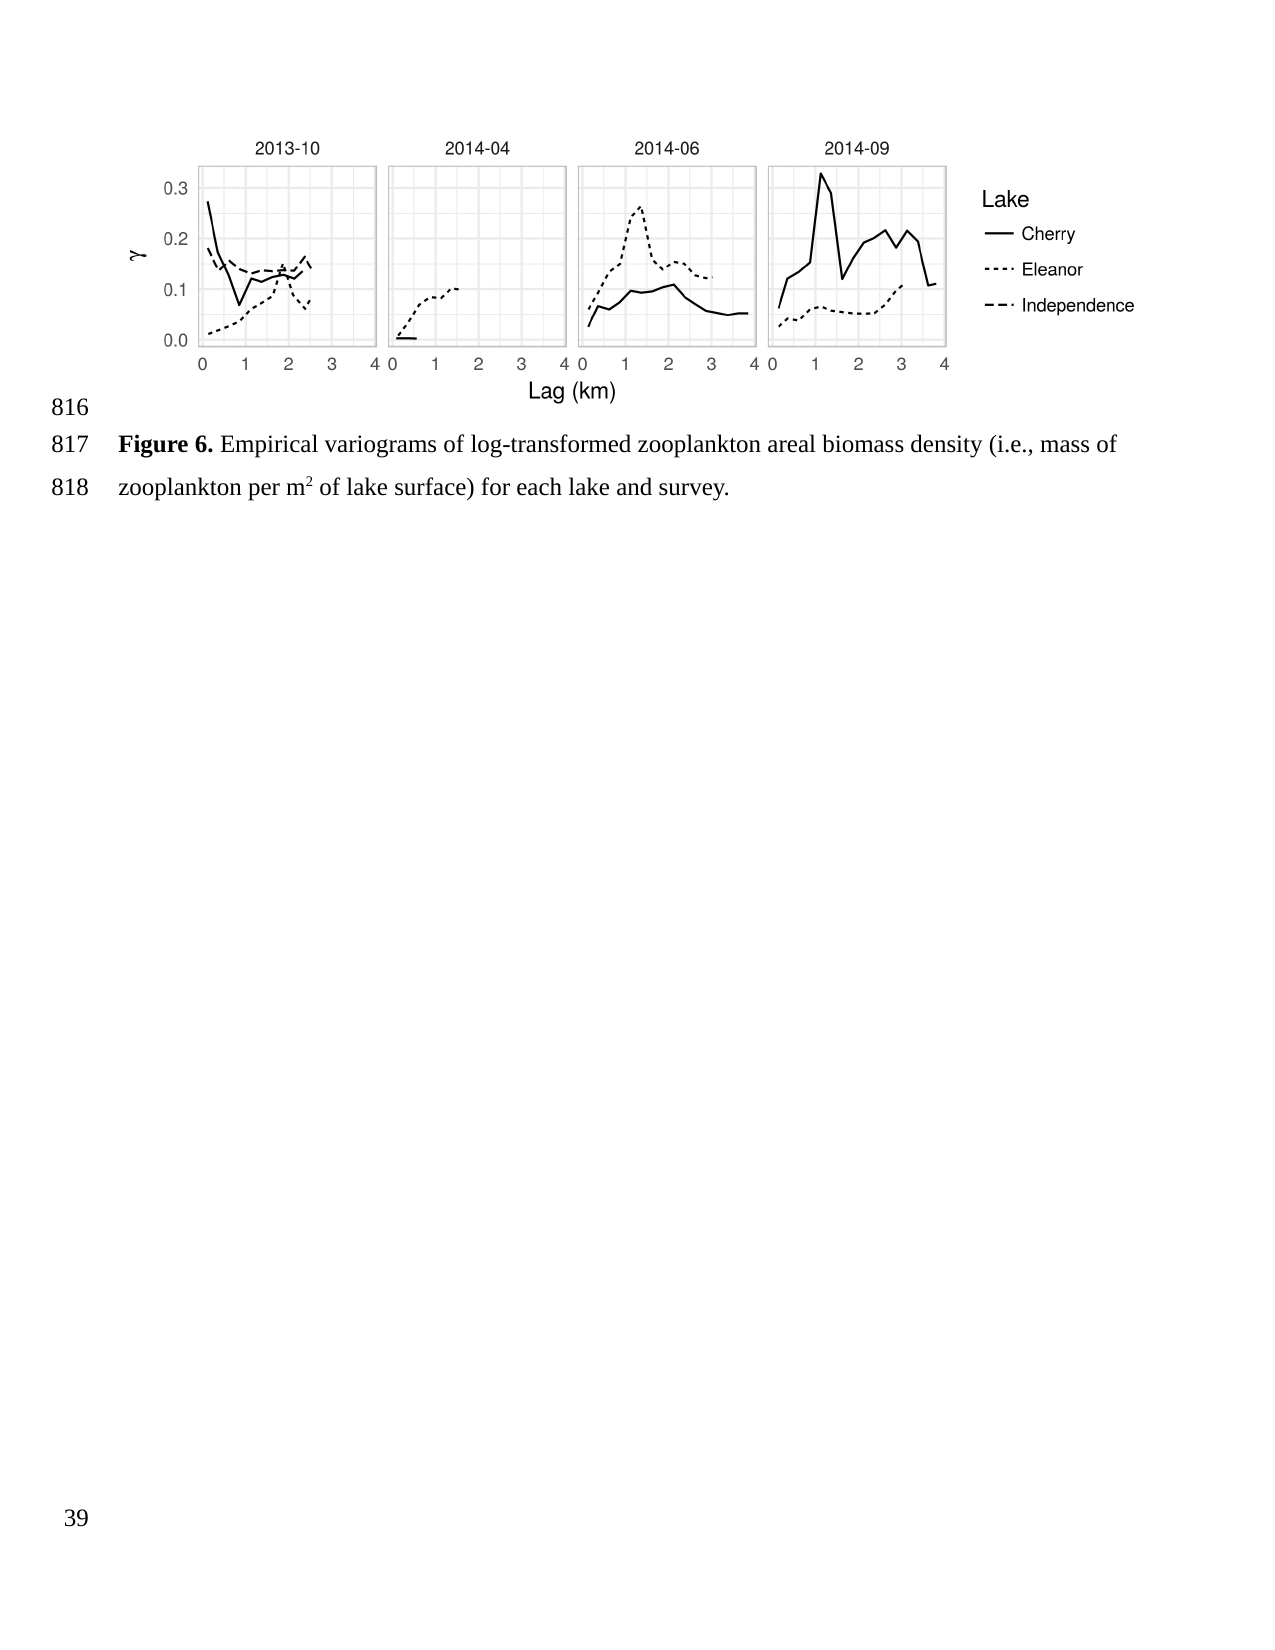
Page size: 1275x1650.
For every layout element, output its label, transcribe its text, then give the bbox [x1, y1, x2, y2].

text Figure 6. Empirical variograms of log-transformed zooplankton areal biomass density (i.e., mass of zooplankton per m2 of lake surface) for each lake and survey. [118, 429, 1157, 501]
picture [118, 118, 1157, 415]
